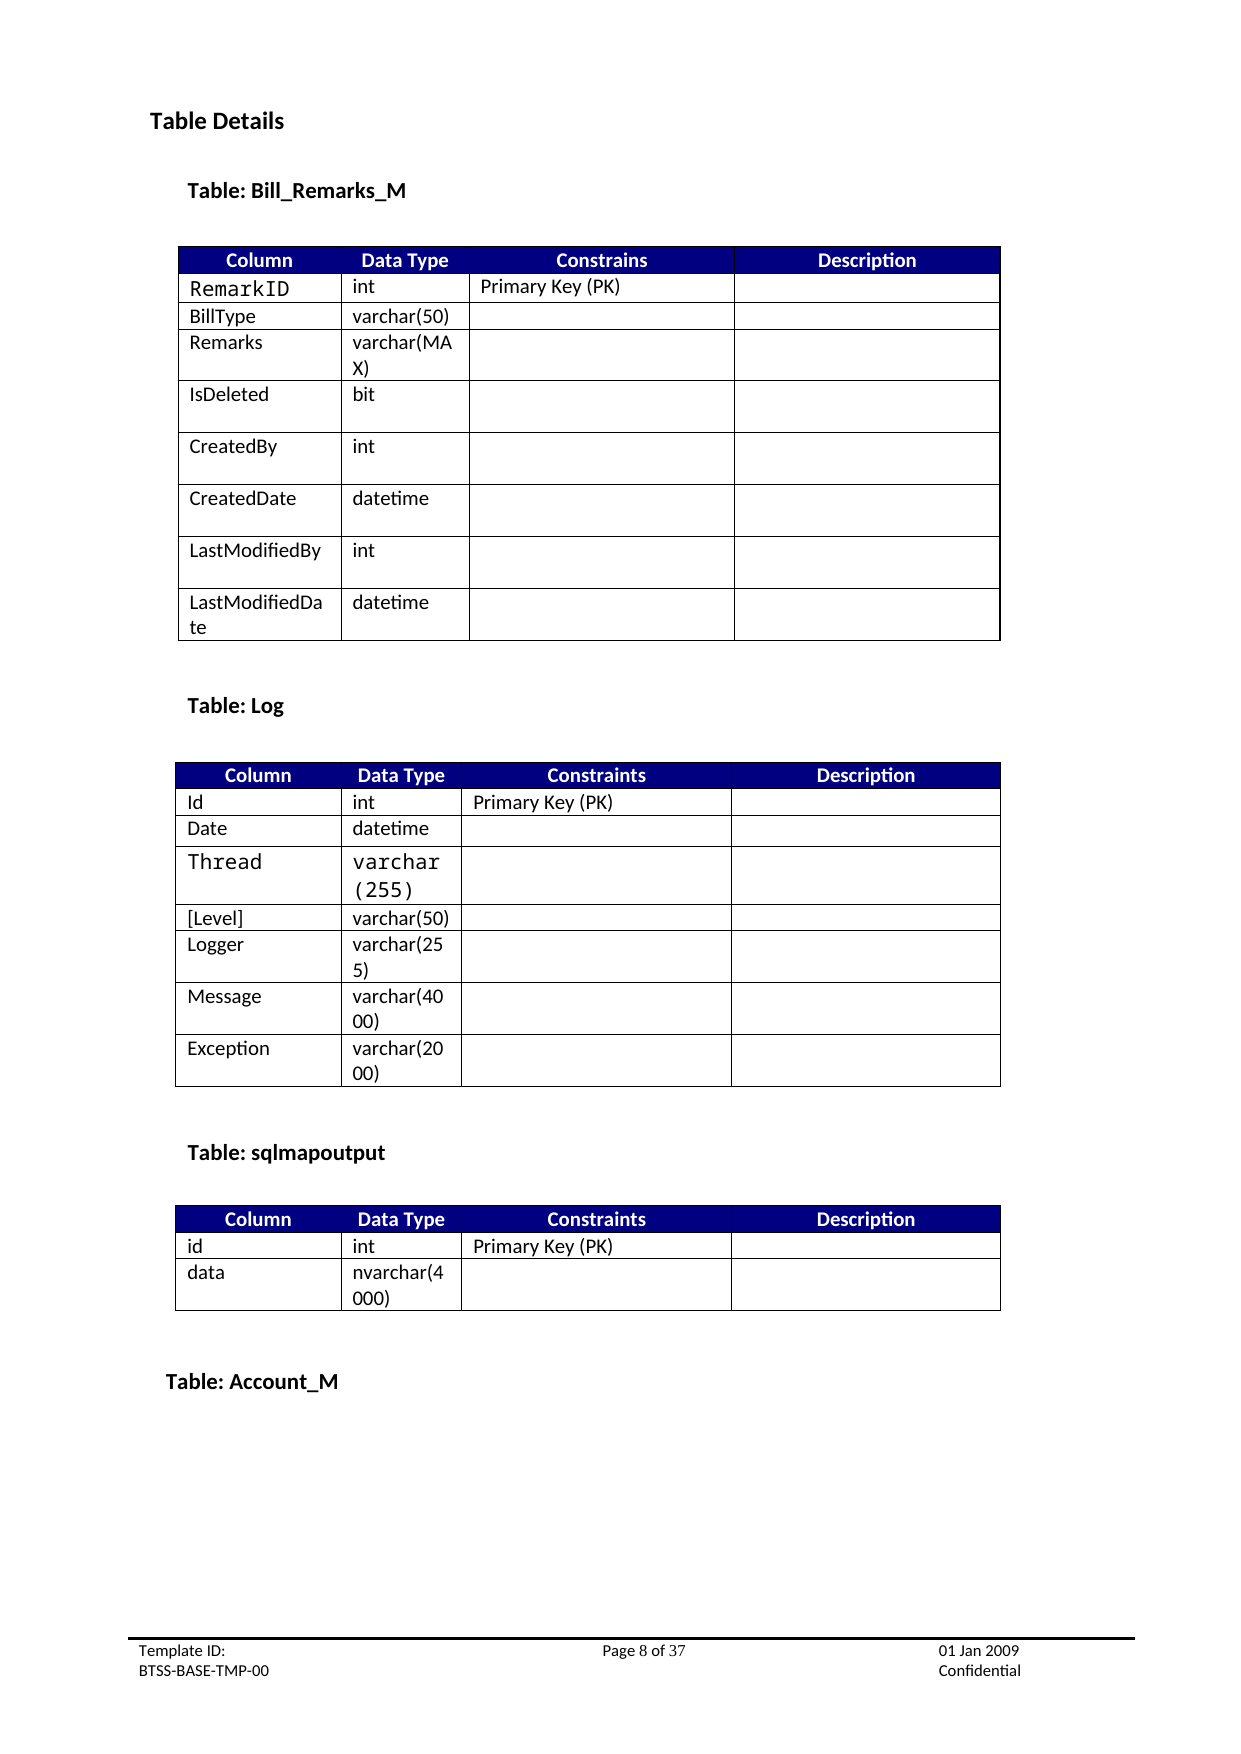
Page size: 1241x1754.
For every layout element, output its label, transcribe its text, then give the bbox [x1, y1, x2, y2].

table_cell id [176, 1233, 341, 1258]
table_cell varchar(MAX) [342, 330, 469, 380]
table_cell varchar(4000) [342, 983, 461, 1034]
table_cell [Level] [176, 905, 341, 930]
table_cell CreatedBy [179, 433, 341, 484]
table_cell Date [176, 816, 341, 846]
table_header Data Type [342, 247, 469, 273]
table_header Constraints [462, 763, 731, 788]
table_header Data Type [342, 1206, 461, 1232]
table_cell [735, 537, 999, 588]
text Table: Account_M [150, 1367, 1135, 1395]
table_cell int [342, 433, 469, 484]
table_cell [462, 983, 731, 1034]
table_cell Primary Key (PK) [462, 1233, 731, 1258]
table_cell [462, 847, 731, 904]
table_cell [732, 931, 1000, 982]
table_cell [735, 303, 999, 328]
table_cell [735, 381, 999, 432]
table_cell [470, 330, 734, 380]
table_cell [732, 1233, 1000, 1258]
table_cell int [342, 274, 469, 302]
table_cell LastModifiedBy [179, 537, 341, 588]
table_cell varchar(255) [342, 847, 461, 904]
table_cell CreatedDate [179, 485, 341, 536]
table_cell Message [176, 983, 341, 1034]
table_cell varchar(255) [342, 931, 461, 982]
table_cell [732, 847, 1000, 904]
text Table: sqlmapoutput [187, 1138, 1135, 1166]
table_cell int [342, 789, 461, 814]
table_cell [732, 983, 1000, 1034]
table_cell [735, 433, 999, 484]
table_cell varchar(50) [342, 905, 461, 930]
table_header Description [735, 247, 999, 273]
table_cell nvarchar(4000) [342, 1259, 461, 1310]
table_header Constraints [462, 1206, 731, 1232]
table_cell Logger [176, 931, 341, 982]
table_cell LastModifiedDate [179, 589, 341, 640]
table_cell [462, 816, 731, 846]
table_cell [735, 274, 999, 302]
table_header Column [176, 1206, 341, 1232]
table_cell RemarkID [179, 274, 341, 302]
table_cell [470, 433, 734, 484]
table_cell data [176, 1259, 341, 1310]
table_cell [470, 485, 734, 536]
table_cell [735, 330, 999, 380]
table_cell Primary Key (PK) [470, 274, 734, 302]
table_cell varchar(50) [342, 303, 469, 328]
table_cell [732, 905, 1000, 930]
table_cell datetime [342, 816, 461, 846]
table_cell [732, 1035, 1000, 1086]
table_cell [732, 1259, 1000, 1310]
table_cell [470, 303, 734, 328]
table_cell [470, 381, 734, 432]
table_cell [735, 589, 999, 640]
table_cell [732, 816, 1000, 846]
table_cell Remarks [179, 330, 341, 380]
table_header Description [732, 763, 1000, 788]
table_cell Primary Key (PK) [462, 789, 731, 814]
table_cell BillType [179, 303, 341, 328]
table_cell [462, 905, 731, 930]
table_cell int [342, 1233, 461, 1258]
table_cell [470, 537, 734, 588]
table_cell [735, 485, 999, 536]
text Table: Bill_Remarks_M [187, 176, 1135, 204]
table_cell [462, 1259, 731, 1310]
table_cell bit [342, 381, 469, 432]
table_cell [462, 931, 731, 982]
table_cell [462, 1035, 731, 1086]
table_cell Id [176, 789, 341, 814]
table_header Column [176, 763, 341, 788]
table_cell Thread [176, 847, 341, 904]
table_header Data Type [342, 763, 461, 788]
table_header Column [179, 247, 341, 273]
table_header Constrains [470, 247, 734, 273]
table_cell int [342, 537, 469, 588]
table_cell IsDeleted [179, 381, 341, 432]
table_header Description [732, 1206, 1000, 1232]
table_cell [732, 789, 1000, 814]
text Table: Log [187, 692, 1135, 720]
table_cell varchar(2000) [342, 1035, 461, 1086]
text Table Details [150, 105, 1135, 136]
table_cell Exception [176, 1035, 341, 1086]
table_cell [470, 589, 734, 640]
table_cell datetime [342, 589, 469, 640]
table_cell datetime [342, 485, 469, 536]
